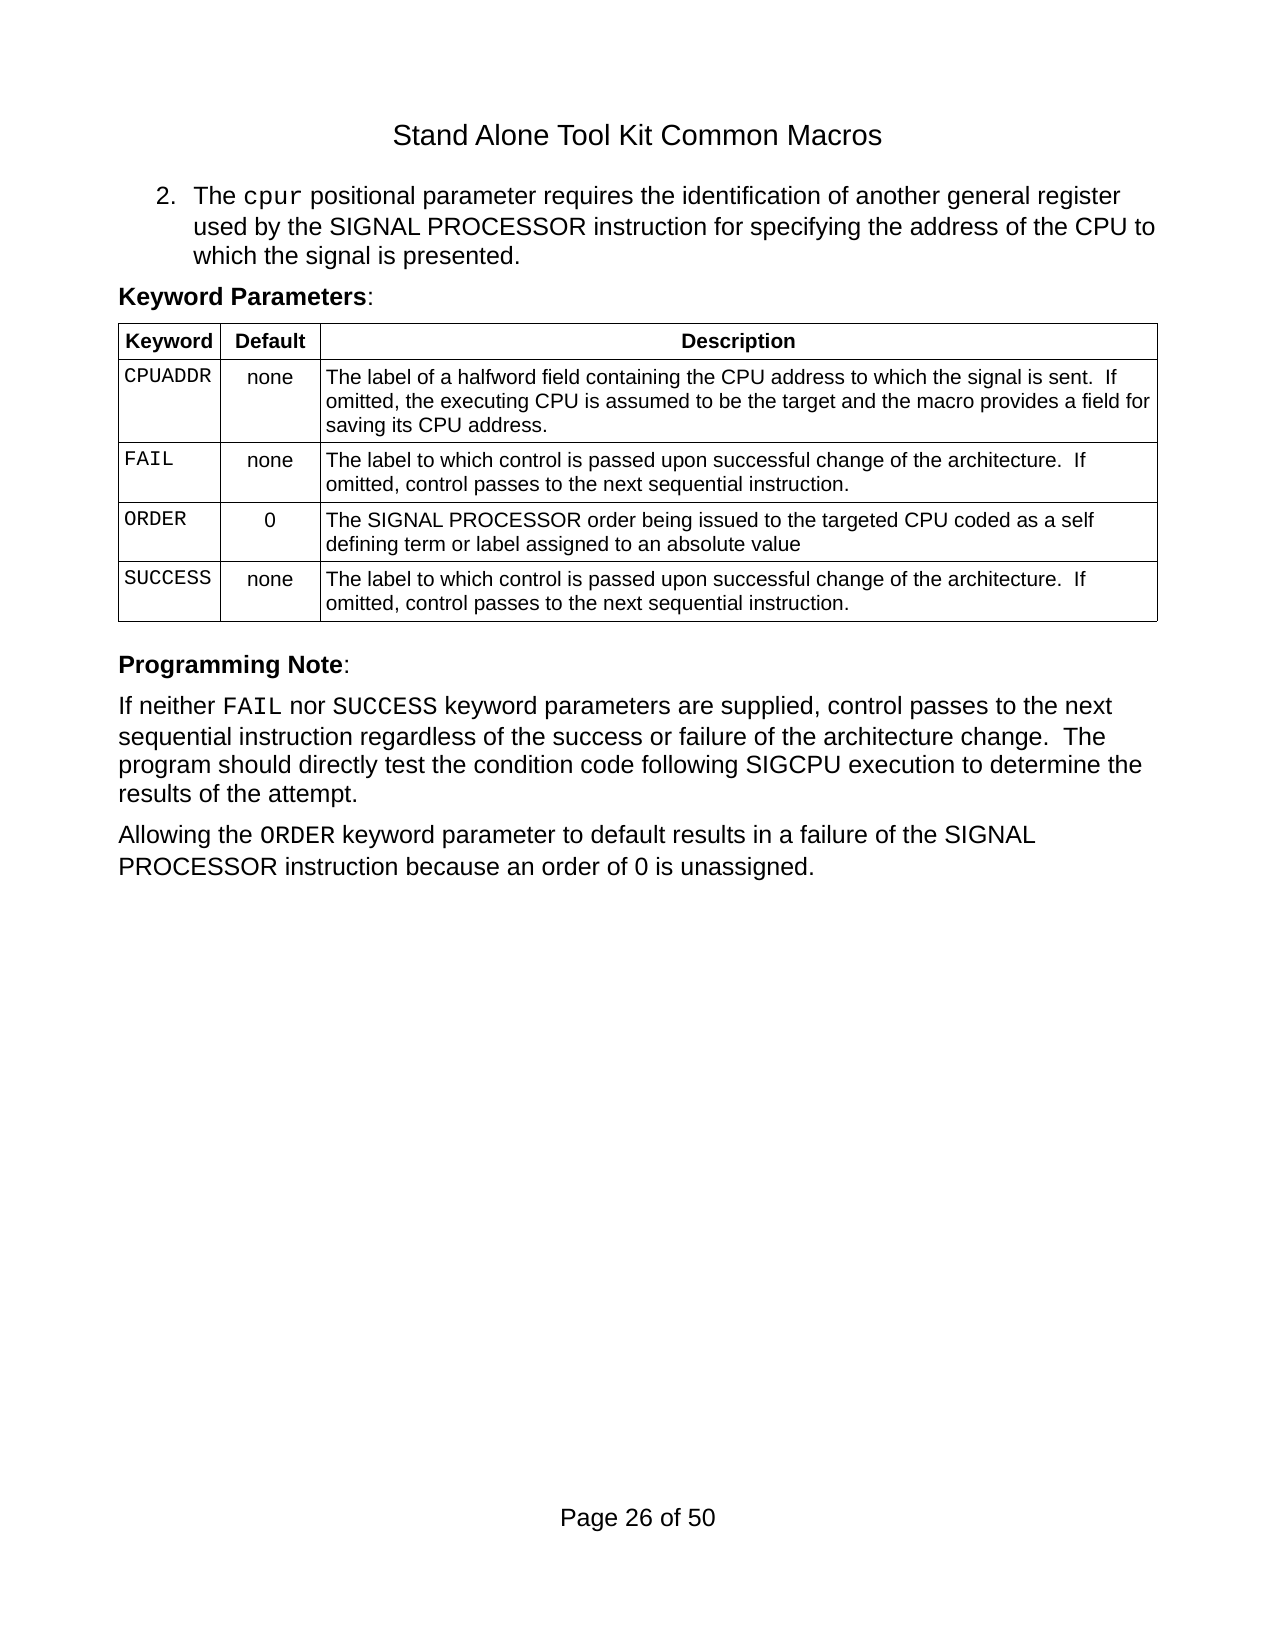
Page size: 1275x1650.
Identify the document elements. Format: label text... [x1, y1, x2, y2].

table_cell The label of a halfword field containing the CPU address to which the signal is sent. If omitted, the executing CPU is assumed to be the target and the macro provides a field for saving its CPU address. [321, 360, 1157, 442]
table_cell CPUADDR [119, 360, 220, 442]
table_cell none [221, 360, 320, 442]
table_cell ORDER [119, 503, 220, 561]
table_cell SUCCESS [119, 562, 220, 621]
table_cell none [221, 562, 320, 621]
table_cell 0 [221, 503, 320, 561]
table_cell The label to which control is passed upon successful change of the architecture. If omitted, control passes to the next sequential instruction. [321, 443, 1157, 502]
table_cell The label to which control is passed upon successful change of the architecture. If omitted, control passes to the next sequential instruction. [321, 562, 1157, 621]
table_header Default [221, 324, 320, 359]
text If neither FAIL nor SUCCESS keyword parameters are supplied, control passes to the next sequential instruction regardless of the success or failure of the architecture change. The program should directly test the condition code following SIGCPU execution to determine the results of the attempt. [118, 691, 1157, 808]
table_cell none [221, 443, 320, 502]
list The cpur positional parameter requires the identification of another general register used by the SIGNAL PROCESSOR instruction for specifying the address of the CPU to which the signal is presented. [156, 181, 1157, 269]
text Allowing the ORDER keyword parameter to default results in a failure of the SIGNAL PROCESSOR instruction because an order of 0 is unassigned. [118, 821, 1157, 880]
text Keyword Parameters: [118, 282, 1157, 311]
table_header Keyword [119, 324, 220, 359]
table_header Description [321, 324, 1157, 359]
table_cell The SIGNAL PROCESSOR order being issued to the targeted CPU coded as a self defining term or label assigned to an absolute value [321, 503, 1157, 561]
table_cell FAIL [119, 443, 220, 502]
text Programming Note: [118, 649, 1157, 678]
